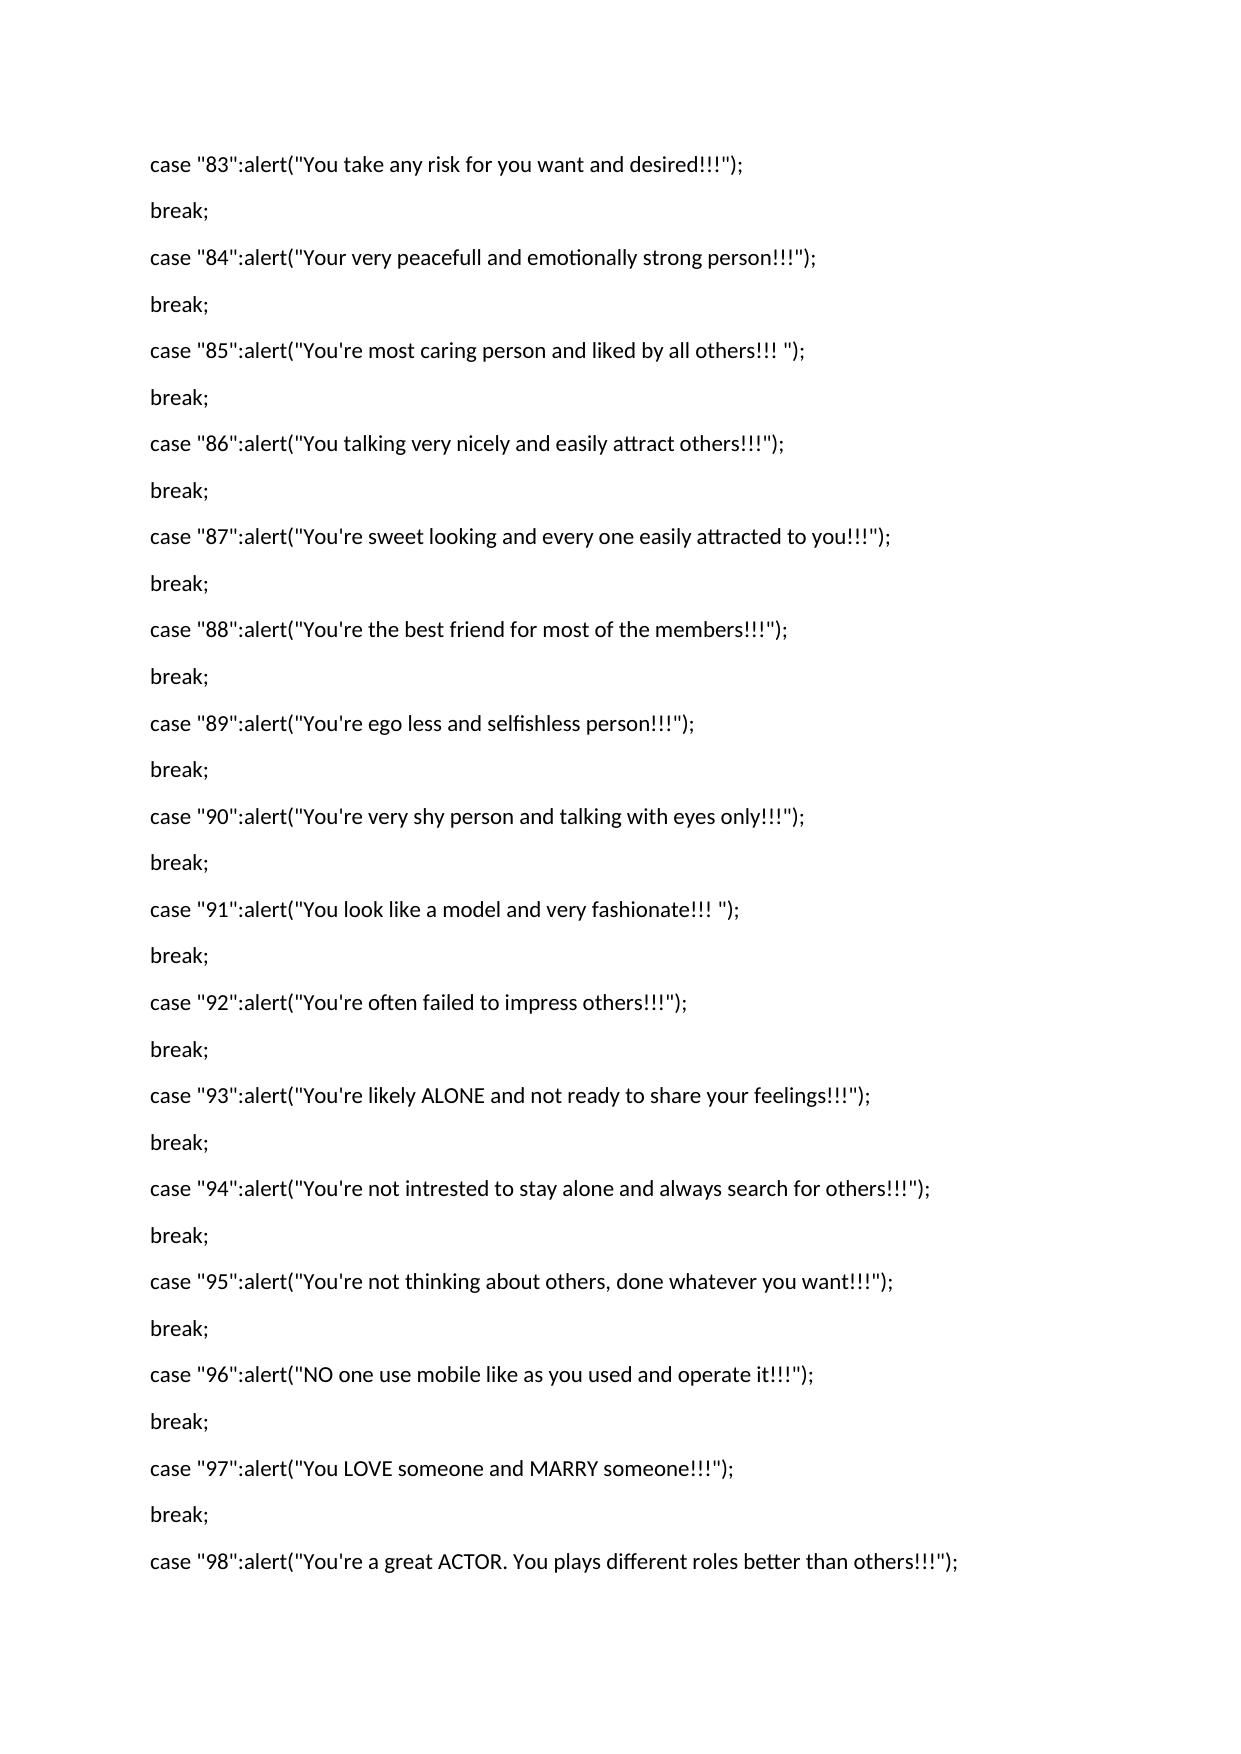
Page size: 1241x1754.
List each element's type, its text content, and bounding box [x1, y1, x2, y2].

text break; [150, 942, 1090, 969]
text case "91":alert("You look like a model and very fashionate!!! "); [150, 895, 1090, 923]
text break; [150, 1128, 1090, 1156]
text break; [150, 476, 1090, 504]
text case "88":alert("You're the best friend for most of the members!!!"); [150, 616, 1090, 644]
text break; [150, 1500, 1090, 1528]
text case "96":alert("NO one use mobile like as you used and operate it!!!"); [150, 1361, 1090, 1389]
text case "86":alert("You talking very nicely and easily attract others!!!"); [150, 429, 1090, 457]
text break; [150, 290, 1090, 318]
text break; [150, 1314, 1090, 1342]
text case "94":alert("You're not intrested to stay alone and always search for others!!!"); [150, 1174, 1090, 1202]
text case "85":alert("You're most caring person and liked by all others!!! "); [150, 336, 1090, 364]
text case "93":alert("You're likely ALONE and not ready to share your feelings!!!"); [150, 1081, 1090, 1109]
text case "95":alert("You're not thinking about others, done whatever you want!!!"); [150, 1267, 1090, 1296]
text case "97":alert("You LOVE someone and MARRY someone!!!"); [150, 1454, 1090, 1482]
text break; [150, 569, 1090, 597]
text break; [150, 662, 1090, 690]
text break; [150, 848, 1090, 876]
text break; [150, 1407, 1090, 1435]
text case "92":alert("You're often failed to impress others!!!"); [150, 988, 1090, 1016]
text case "90":alert("You're very shy person and talking with eyes only!!!"); [150, 802, 1090, 830]
text case "87":alert("You're sweet looking and every one easily attracted to you!!!"); [150, 522, 1090, 551]
text case "89":alert("You're ego less and selfishless person!!!"); [150, 709, 1090, 737]
text break; [150, 755, 1090, 783]
text case "84":alert("Your very peacefull and emotionally strong person!!!"); [150, 243, 1090, 271]
text break; [150, 1035, 1090, 1063]
text case "98":alert("You're a great ACTOR. You plays different roles better than others!!!"); [150, 1547, 1090, 1575]
text case "83":alert("You take any risk for you want and desired!!!"); [150, 150, 1090, 178]
text break; [150, 383, 1090, 411]
text break; [150, 197, 1090, 224]
text break; [150, 1221, 1090, 1249]
